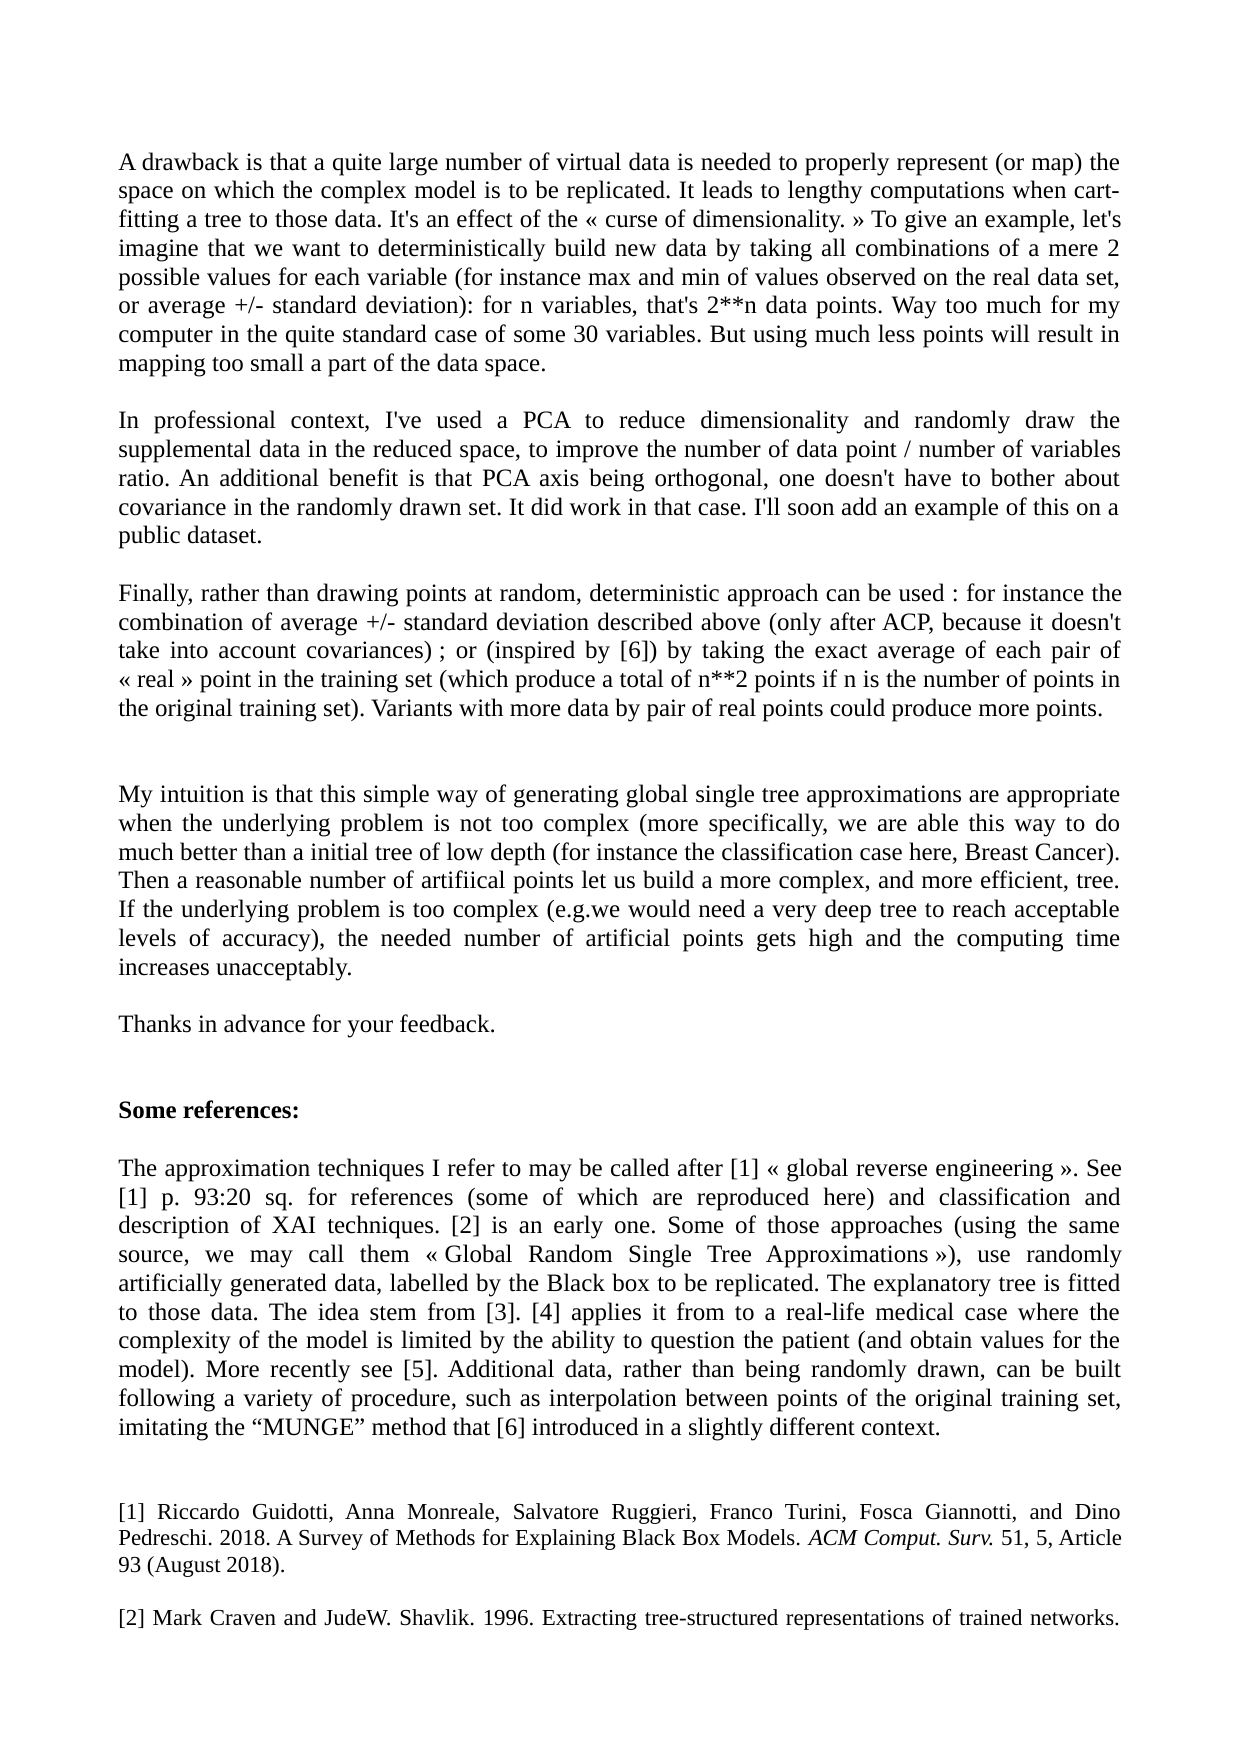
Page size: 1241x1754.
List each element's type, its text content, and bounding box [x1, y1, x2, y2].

text In professional context, I've used a PCA to reduce dimensionality and randomly draw the supplemental data in the reduced space, to improve the number of data point / number of variables ratio. An additional benefit is that PCA axis being orthogonal, one doesn't have to bother about covariance in the randomly drawn set. It did work in that case. I'll soon add an example of this on a public dataset. [118, 406, 1122, 549]
text [2] Mark Craven and JudeW. Shavlik. 1996. Extracting tree-structured representations of trained networks. [118, 1603, 1122, 1630]
text Finally, rather than drawing points at random, deterministic approach can be used : for instance the combination of average +/- standard deviation described above (only after ACP, because it doesn't take into account covariances) ; or (inspired by [6]) by taking the exact average of each pair of « real » point in the training set (which produce a total of n**2 points if n is the number of points in the original training set). Variants with more data by pair of real points could produce more points. [118, 578, 1122, 722]
text Thanks in advance for your feedback. [118, 1009, 1122, 1038]
text My intuition is that this simple way of generating global single tree approximations are appropriate when the underlying problem is not too complex (more specifically, we are able this way to do much better than a initial tree of low depth (for instance the classification case here, Breast Cancer). Then a reasonable number of artifiical points let us build a more complex, and more efficient, tree. If the underlying problem is too complex (e.g.we would need a very deep tree to reach acceptable levels of accuracy), the needed number of artificial points gets high and the computing time increases unacceptably. [118, 779, 1122, 981]
text [1] Riccardo Guidotti, Anna Monreale, Salvatore Ruggieri, Franco Turini, Fosca Giannotti, and Dino Pedreschi. 2018. A Survey of Methods for Explaining Black Box Models. ACM Comput. Surv. 51, 5, Article 93 (August 2018). [118, 1498, 1122, 1577]
text The approximation techniques I refer to may be called after [1] « global reverse engineering ». See [1] p. 93:20 sq. for references (some of which are reproduced here) and classification and description of XAI techniques. [2] is an early one. Some of those approaches (using the same source, we may call them « Global Random Single Tree Approximations »), use randomly artificially generated data, labelled by the Black box to be replicated. The explanatory tree is fitted to those data. The idea stem from [3]. [4] applies it from to a real-life medical case where the complexity of the model is limited by the ability to question the patient (and obtain values for the model). More recently see [5]. Additional data, rather than being randomly drawn, can be built following a variety of procedure, such as interpolation between points of the original training set, imitating the “MUNGE” method that [6] introduced in a slightly different context. [118, 1153, 1122, 1441]
text A drawback is that a quite large number of virtual data is needed to properly represent (or map) the space on which the complex model is to be replicated. It leads to lengthy computations when cart-fitting a tree to those data. It's an effect of the « curse of dimensionality. » To give an example, let's imagine that we want to deterministically build new data by taking all combinations of a mere 2 possible values for each variable (for instance max and min of values observed on the real data set, or average +/- standard deviation): for n variables, that's 2**n data points. Way too much for my computer in the quite standard case of some 30 variables. But using much less points will result in mapping too small a part of the data space. [118, 147, 1122, 377]
text Some references: [118, 1096, 1122, 1124]
